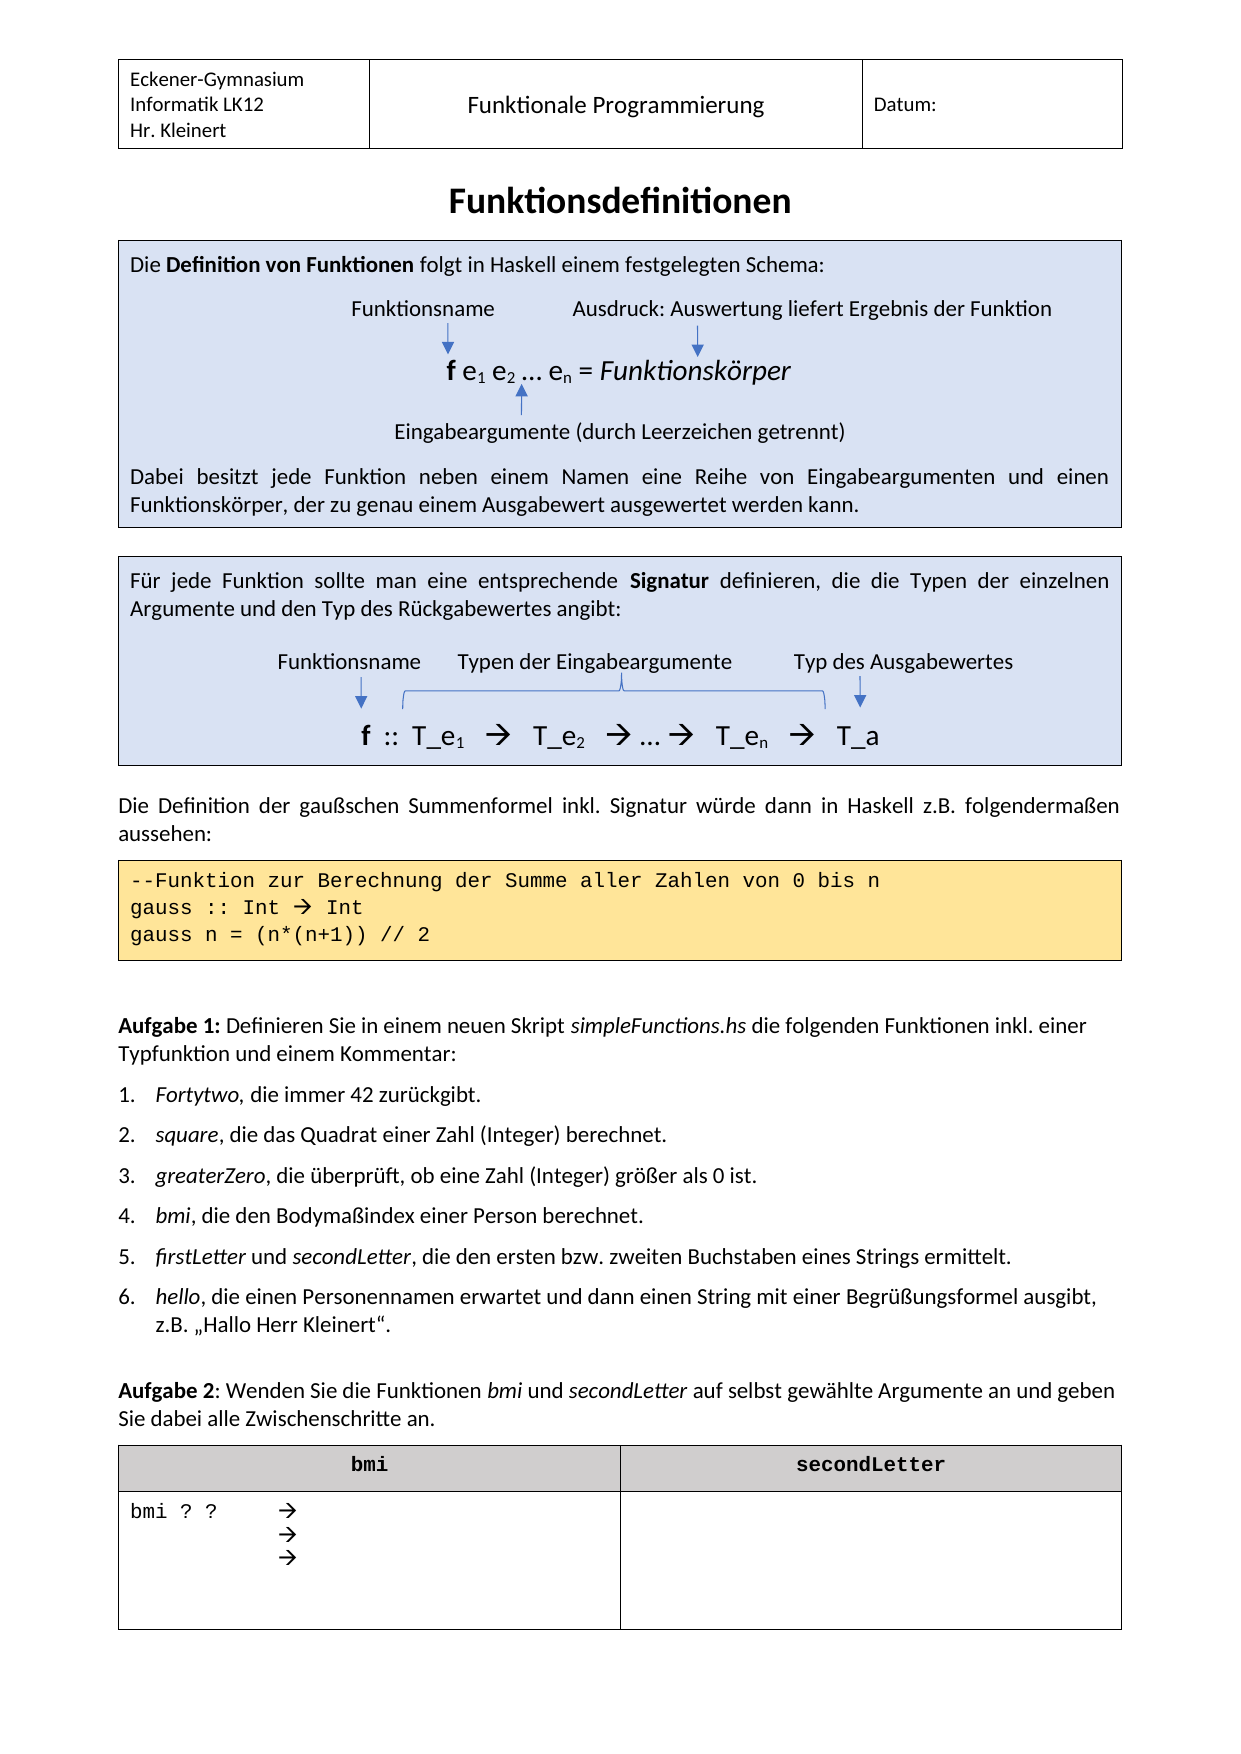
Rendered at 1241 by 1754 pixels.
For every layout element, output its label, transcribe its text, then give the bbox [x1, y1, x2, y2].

table_cell bmi ? ?    [119, 1492, 620, 1629]
table_header bmi [119, 1446, 620, 1491]
list hello, die einen Personennamen erwartet und dann einen String mit einer Begrüßungsformel ausgibt, z.B. „Hallo Herr Kleinert“. [118, 1282, 1122, 1338]
table_header Die Definition von Funktionen folgt in Haskell einem festgelegten Schema: Funktionsname Ausdruck: Auswertung liefert Ergebnis der Funktion f e1 e2 … en = Funktionskörper Eingabeargumente (durch Leerzeichen getrennt) Dabei besitzt jede Funktion neben einem Namen eine Reihe von Eingabeargumenten und einen Funktionskörper, der zu genau einem Ausgabewert ausgewertet werden kann. [119, 241, 1121, 527]
table_header --Funktion zur Berechnung der Summe aller Zahlen von 0 bis n gauss :: Int  Int gauss n = (n*(n+1)) // 2 [119, 861, 1121, 960]
list greaterZero, die überprüft, ob eine Zahl (Integer) größer als 0 ist. [118, 1161, 1122, 1189]
table_header Für jede Funktion sollte man eine entsprechende Signatur definieren, die die Typen der einzelnen Argumente und den Typ des Rückgabewertes angibt: Funktionsname Typen der Eingabeargumente Typ des Ausgabewertes f :: T_e1  T_e2  …  T_en  T_a [119, 557, 1121, 765]
table_header secondLetter [621, 1446, 1121, 1491]
text Aufgabe 2: Wenden Sie die Funktionen bmi und secondLetter auf selbst gewählte Argumente an und geben Sie dabei alle Zwischenschritte an. [118, 1376, 1122, 1432]
text Aufgabe 1: Definieren Sie in einem neuen Skript simpleFunctions.hs die folgenden Funktionen inkl. einer Typfunktion und einem Kommentar: [118, 1011, 1122, 1067]
list Fortytwo, die immer 42 zurückgibt. [118, 1080, 1122, 1108]
table_cell [621, 1492, 1121, 1629]
list bmi, die den Bodymaßindex einer Person berechnet. [118, 1201, 1122, 1229]
list square, die das Quadrat einer Zahl (Integer) berechnet. [118, 1120, 1122, 1148]
text Funktionsdefinitionen [118, 177, 1122, 223]
list firstLetter und secondLetter, die den ersten bzw. zweiten Buchstaben eines Strings ermittelt. [118, 1242, 1122, 1270]
text Die Definition der gaußschen Summenformel inkl. Signatur würde dann in Haskell z.B. folgendermaßen aussehen: [118, 791, 1122, 847]
